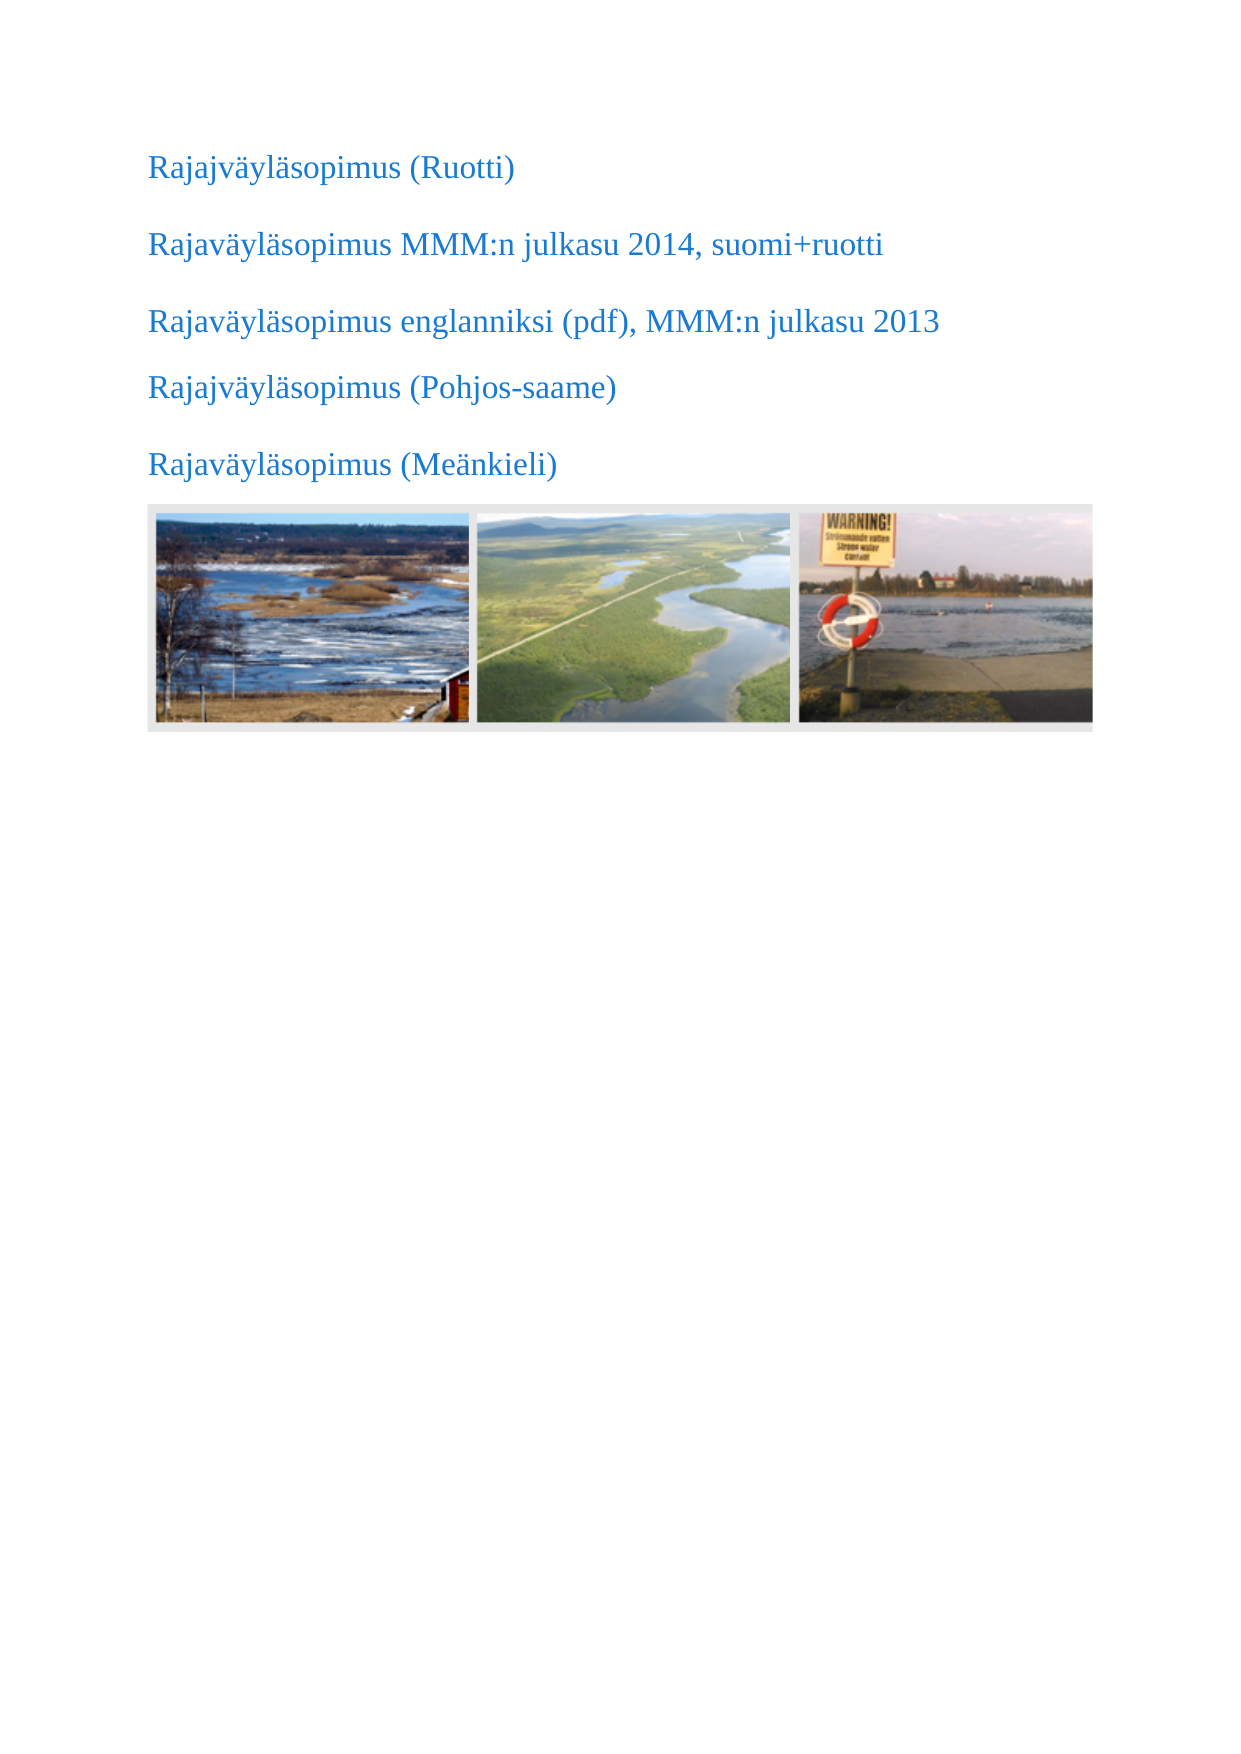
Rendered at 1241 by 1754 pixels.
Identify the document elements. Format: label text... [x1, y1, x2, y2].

picture [147, 504, 1093, 732]
table_cell [469, 736, 790, 765]
table_header ​ Rajajväyläsopimus (Ruotti) ​ Rajaväyläsopimus MMM:n julkasu 2014, suomi+ruotti ​ Rajaväyläsopimus englanniksi (pdf), MMM:n julkasu 2013 ​Rajajväyläsopimus (Pohjos-saame) Rajaväyläsopimus (Meänkieli) ​ [148, 148, 1093, 504]
table_header [469, 732, 790, 736]
table_header [790, 732, 1093, 736]
table_cell [148, 736, 469, 765]
table_cell ​ [790, 736, 1093, 765]
table_header ​ [148, 732, 469, 736]
text ​ [148, 765, 1093, 788]
